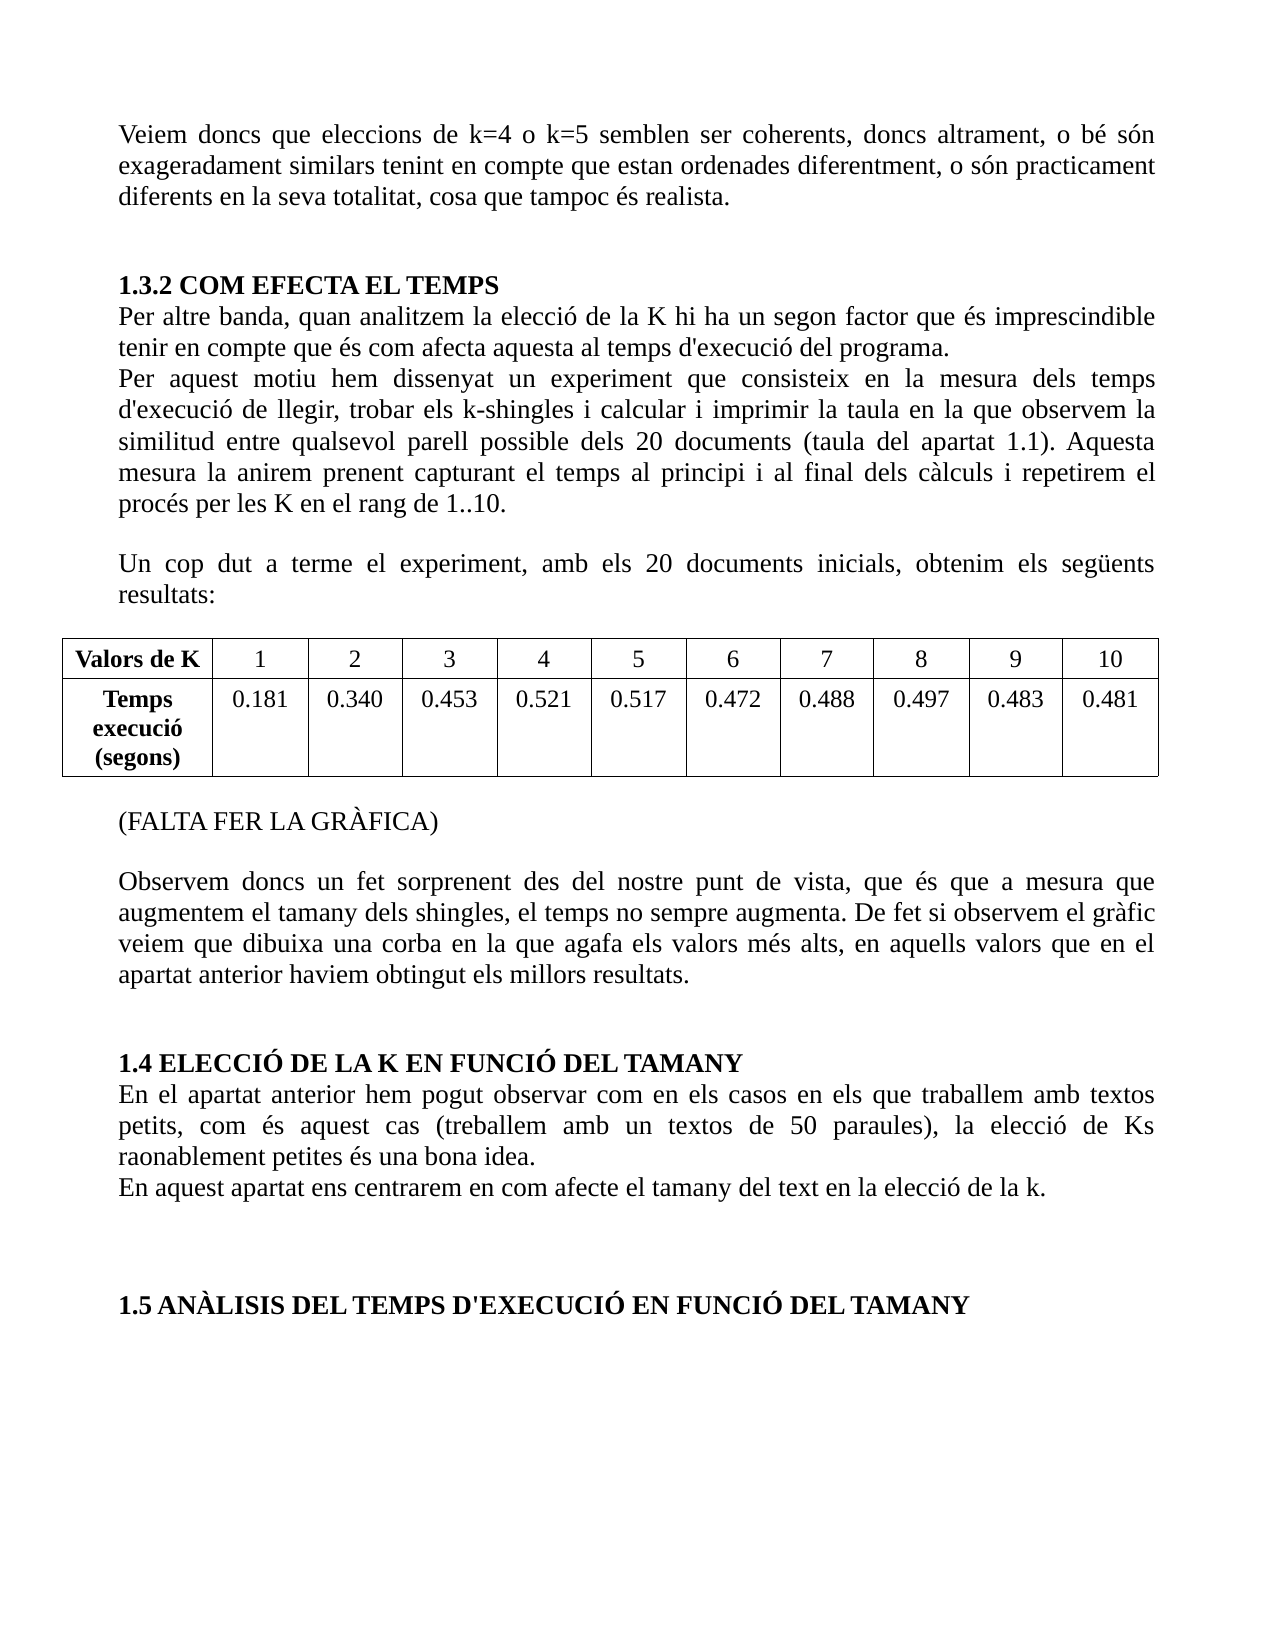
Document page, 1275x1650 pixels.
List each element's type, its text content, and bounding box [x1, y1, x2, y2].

text Per altre banda, quan analitzem la elecció de la K hi ha un segon factor que és imprescindible tenir en compte que és com afecta aquesta al temps d'execució del programa. [118, 300, 1157, 362]
text Per aquest motiu hem dissenyat un experiment que consisteix en la mesura dels temps d'execució de llegir, trobar els k-shingles i calcular i imprimir la taula en la que observem la similitud entre qualsevol parell possible dels 20 documents (taula del apartat 1.1). Aquesta mesura la anirem prenent capturant el temps al principi i al final dels càlculs i repetirem el procés per les K en el rang de 1..10. [118, 362, 1157, 518]
table_header 2 [309, 639, 402, 678]
table_cell 0.181 [213, 679, 308, 776]
text (FALTA FER LA GRÀFICA) [118, 805, 1157, 836]
table_header 8 [874, 639, 969, 678]
text En el apartat anterior hem pogut observar com en els casos en els que traballem amb textos petits, com és aquest cas (treballem amb un textos de 50 paraules), la elecció de Ks raonablement petites és una bona idea. [118, 1078, 1157, 1172]
text Un cop dut a terme el experiment, amb els 20 documents inicials, obtenim els següents resultats: [118, 547, 1157, 609]
text 1.3.2 COM EFECTA EL TEMPS [118, 269, 1157, 300]
table_cell 0.521 [498, 679, 591, 776]
text Veiem doncs que eleccions de k=4 o k=5 semblen ser coherents, doncs altrament, o bé són exageradament similars tenint en compte que estan ordenades diferentment, o són practicament diferents en la seva totalitat, cosa que tampoc és realista. [118, 118, 1157, 212]
text 1.4 ELECCIÓ DE LA K EN FUNCIÓ DEL TAMANY [118, 1047, 1157, 1078]
table_header 6 [687, 639, 780, 678]
text 1.5 ANÀLISIS DEL TEMPS D'EXECUCIÓ EN FUNCIÓ DEL TAMANY [118, 1289, 1157, 1320]
table_header Valors de K [63, 639, 212, 678]
table_header 5 [592, 639, 686, 678]
text En aquest apartat ens centrarem en com afecte el tamany del text en la elecció de la k. [118, 1172, 1157, 1203]
table_cell Temps execució (segons) [63, 679, 212, 776]
table_header 4 [498, 639, 591, 678]
table_header 10 [1063, 639, 1158, 678]
table_cell 0.472 [687, 679, 780, 776]
text Observem doncs un fet sorprenent des del nostre punt de vista, que és que a mesura que augmentem el tamany dels shingles, el temps no sempre augmenta. De fet si observem el gràfic veiem que dibuixa una corba en la que agafa els valors més alts, en aquells valors que en el apartat anterior haviem obtingut els millors resultats. [118, 865, 1157, 989]
table_cell 0.481 [1063, 679, 1158, 776]
table_header 1 [213, 639, 308, 678]
table_header 7 [781, 639, 873, 678]
table_cell 0.497 [874, 679, 969, 776]
table_header 9 [970, 639, 1062, 678]
table_cell 0.453 [403, 679, 497, 776]
table_header 3 [403, 639, 497, 678]
table_cell 0.483 [970, 679, 1062, 776]
table_cell 0.340 [309, 679, 402, 776]
table_cell 0.488 [781, 679, 873, 776]
table_cell 0.517 [592, 679, 686, 776]
